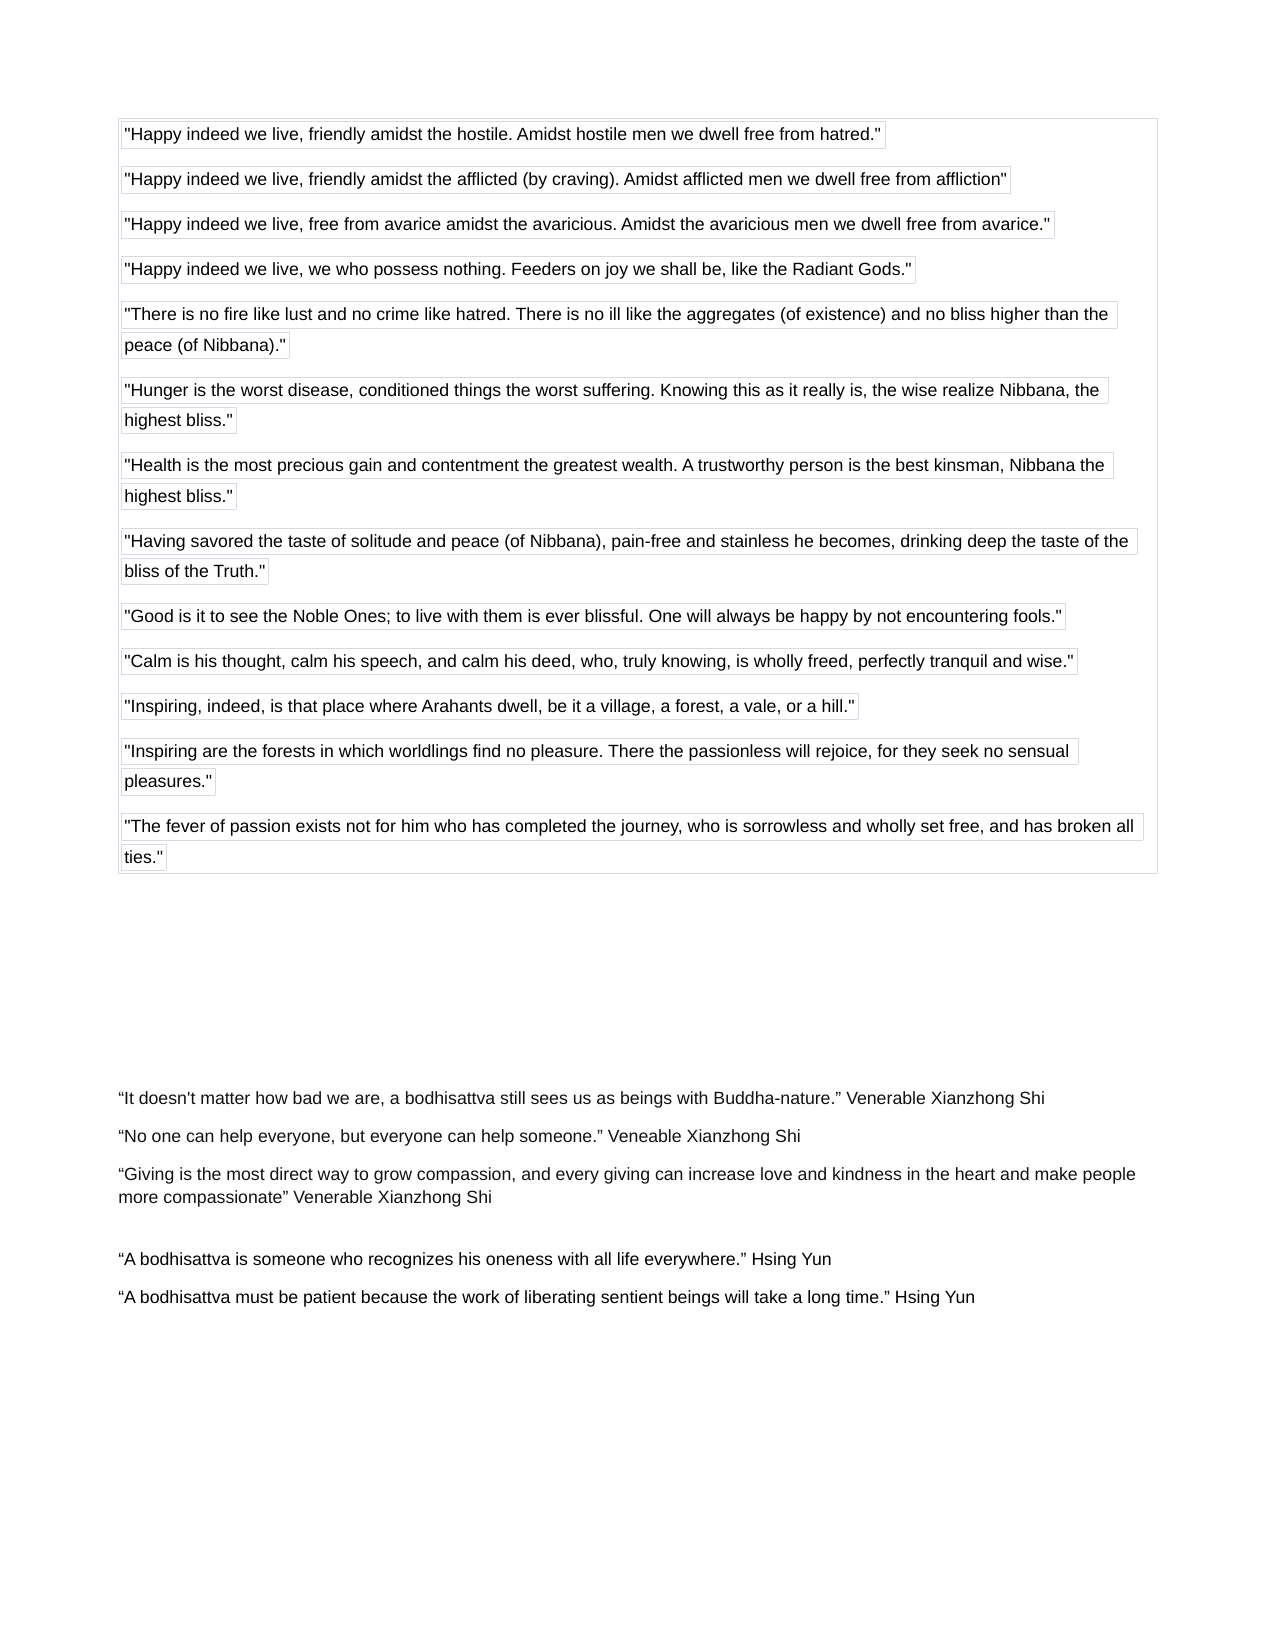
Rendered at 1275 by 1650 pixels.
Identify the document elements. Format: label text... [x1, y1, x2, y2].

text "Happy indeed we live, we who possess nothing. Feeders on joy we shall be, like the Radiant Gods." [119, 253, 1157, 283]
text "Happy indeed we live, free from avarice amidst the avaricious. Amidst the avaricious men we dwell free from avarice." [119, 208, 1157, 238]
text "Inspiring are the forests in which worldlings find no pleasure. There the passionless will rejoice, for they seek no sensual pleasures." [119, 735, 1157, 795]
text “It doesn't matter how bad we are, a bodhisattva still sees us as beings with Buddha-nature.” Venerable Xianzhong Shi [118, 1088, 1157, 1108]
text “Giving is the most direct way to grow compassion, and every giving can increase love and kindness in the heart and make people more compassionate” Venerable Xianzhong Shi [118, 1164, 1157, 1231]
text “A bodhisattva must be patient because the work of liberating sentient beings will take a long time.” Hsing Yun [118, 1287, 1157, 1307]
text “A bodhisattva is someone who recognizes his oneness with all life everywhere.” Hsing Yun [118, 1248, 1157, 1269]
text "Health is the most precious gain and contentment the greatest wealth. A trustworthy person is the best kinsman, Nibbana the highest bliss." [119, 449, 1157, 509]
text "Having savored the taste of solitude and peace (of Nibbana), pain-free and stainless he becomes, drinking deep the taste of the bliss of the Truth." [119, 524, 1157, 584]
text "Happy indeed we live, friendly amidst the hostile. Amidst hostile men we dwell free from hatred." [119, 119, 1157, 148]
text "Happy indeed we live, friendly amidst the afflicted (by craving). Amidst afflicted men we dwell free from affliction" [119, 163, 1157, 193]
text "The fever of passion exists not for him who has completed the journey, who is sorrowless and wholly set free, and has broken all ties." [119, 810, 1157, 873]
text "Good is it to see the Noble Ones; to live with them is ever blissful. One will always be happy by not encountering fools." [119, 600, 1157, 629]
text "Inspiring, indeed, is that place where Arahants dwell, be it a village, a forest, a vale, or a hill." [119, 690, 1157, 719]
text "There is no fire like lust and no crime like hatred. There is no ill like the aggregates (of existence) and no bliss higher than the peace (of Nibbana)." [119, 298, 1157, 358]
text "Calm is his thought, calm his speech, and calm his deed, who, truly knowing, is wholly freed, perfectly tranquil and wise." [119, 645, 1157, 674]
text “No one can help everyone, but everyone can help someone.” Veneable Xianzhong Shi [118, 1126, 1157, 1146]
text "Hunger is the worst disease, conditioned things the worst suffering. Knowing this as it really is, the wise realize Nibbana, the highest bliss." [119, 373, 1157, 433]
